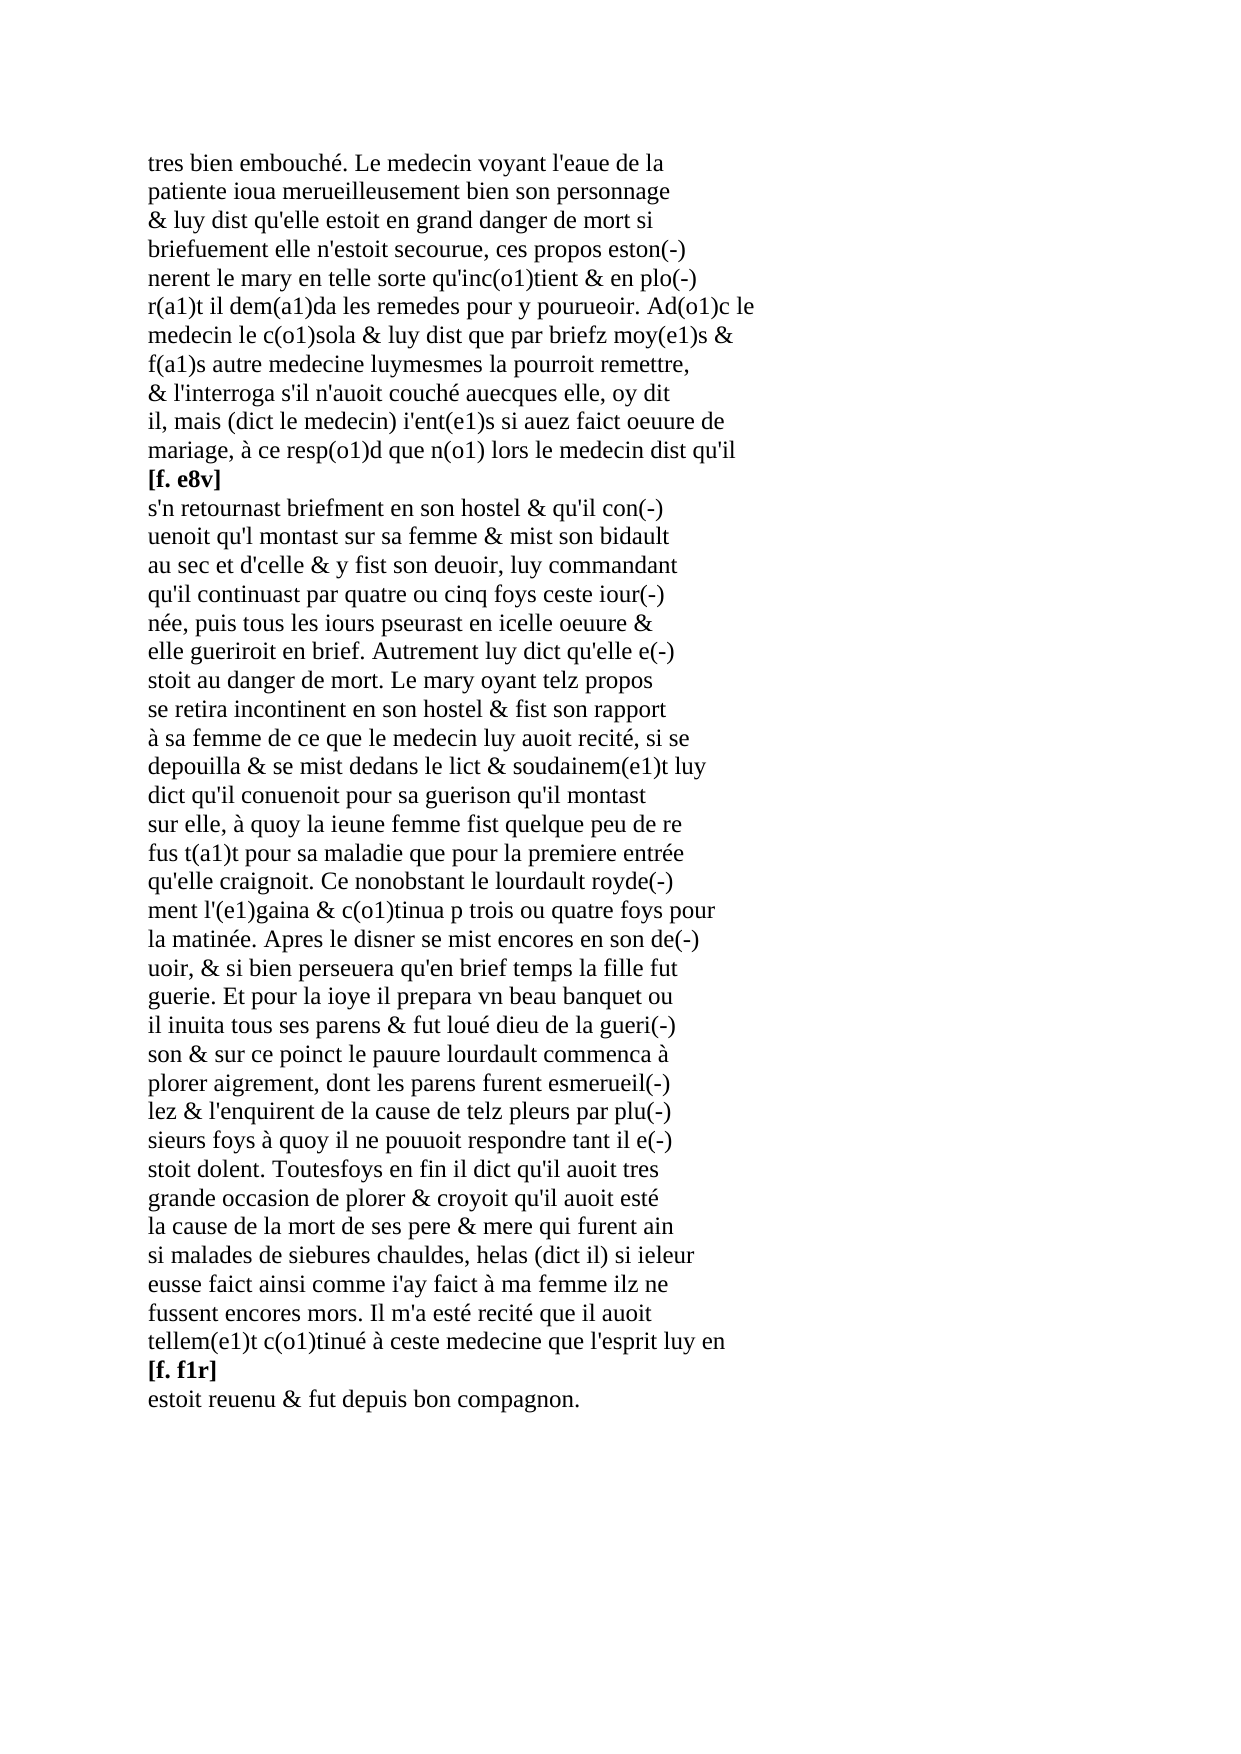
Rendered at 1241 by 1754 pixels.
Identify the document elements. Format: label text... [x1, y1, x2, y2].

text tres bien embouché. Le medecin voyant l'eaue de la patiente ioua merueilleusement bien son personnage & luy dist qu'elle estoit en grand danger de mort si briefuement elle n'estoit secourue, ces propos eston(-) nerent le mary en telle sorte qu'inc(o1)tient & en plo(-) r(a1)t il dem(a1)da les remedes pour y pourueoir. Ad(o1)c le medecin le c(o1)sola & luy dist que par briefz moy(e1)s & f(a1)s autre medecine luymesmes la pourroit remettre, & l'interroga s'il n'auoit couché auecques elle, oy dit il, mais (dict le medecin) i'ent(e1)s si auez faict oeuure de mariage, à ce resp(o1)d que n(o1) lors le medecin dist qu'il [f. e8v] s'n retournast briefment en son hostel & qu'il con(-) uenoit qu'l montast sur sa femme & mist son bidault au sec et d'celle & y fist son deuoir, luy commandant qu'il continuast par quatre ou cinq foys ceste iour(-) née, puis tous les iours pseurast en icelle oeuure & elle gueriroit en brief. Autrement luy dict qu'elle e(-) stoit au danger de mort. Le mary oyant telz propos se retira incontinent en son hostel & fist son rapport à sa femme de ce que le medecin luy auoit recité, si se depouilla & se mist dedans le lict & soudainem(e1)t luy dict qu'il conuenoit pour sa guerison qu'il montast sur elle, à quoy la ieune femme fist quelque peu de re fus t(a1)t pour sa maladie que pour la premiere entrée qu'elle craignoit. Ce nonobstant le lourdault royde(-) ment l'(e1)gaina & c(o1)tinua p trois ou quatre foys pour la matinée. Apres le disner se mist encores en son de(-) uoir, & si bien perseuera qu'en brief temps la fille fut guerie. Et pour la ioye il prepara vn beau banquet ou il inuita tous ses parens & fut loué dieu de la gueri(-) son & sur ce poinct le pauure lourdault commenca à plorer aigrement, dont les parens furent esmerueil(-) lez & l'enquirent de la cause de telz pleurs par plu(-) sieurs foys à quoy il ne pouuoit respondre tant il e(-) stoit dolent. Toutesfoys en fin il dict qu'il auoit tres grande occasion de plorer & croyoit qu'il auoit esté la cause de la mort de ses pere & mere qui furent ain si malades de siebures chauldes, helas (dict il) si ieleur eusse faict ainsi comme i'ay faict à ma femme ilz ne fussent encores mors. Il m'a esté recité que il auoit tellem(e1)t c(o1)tinué à ceste medecine que l'esprit luy en [f. f1r] estoit reuenu & fut depuis bon compagnon. [148, 148, 1093, 1413]
